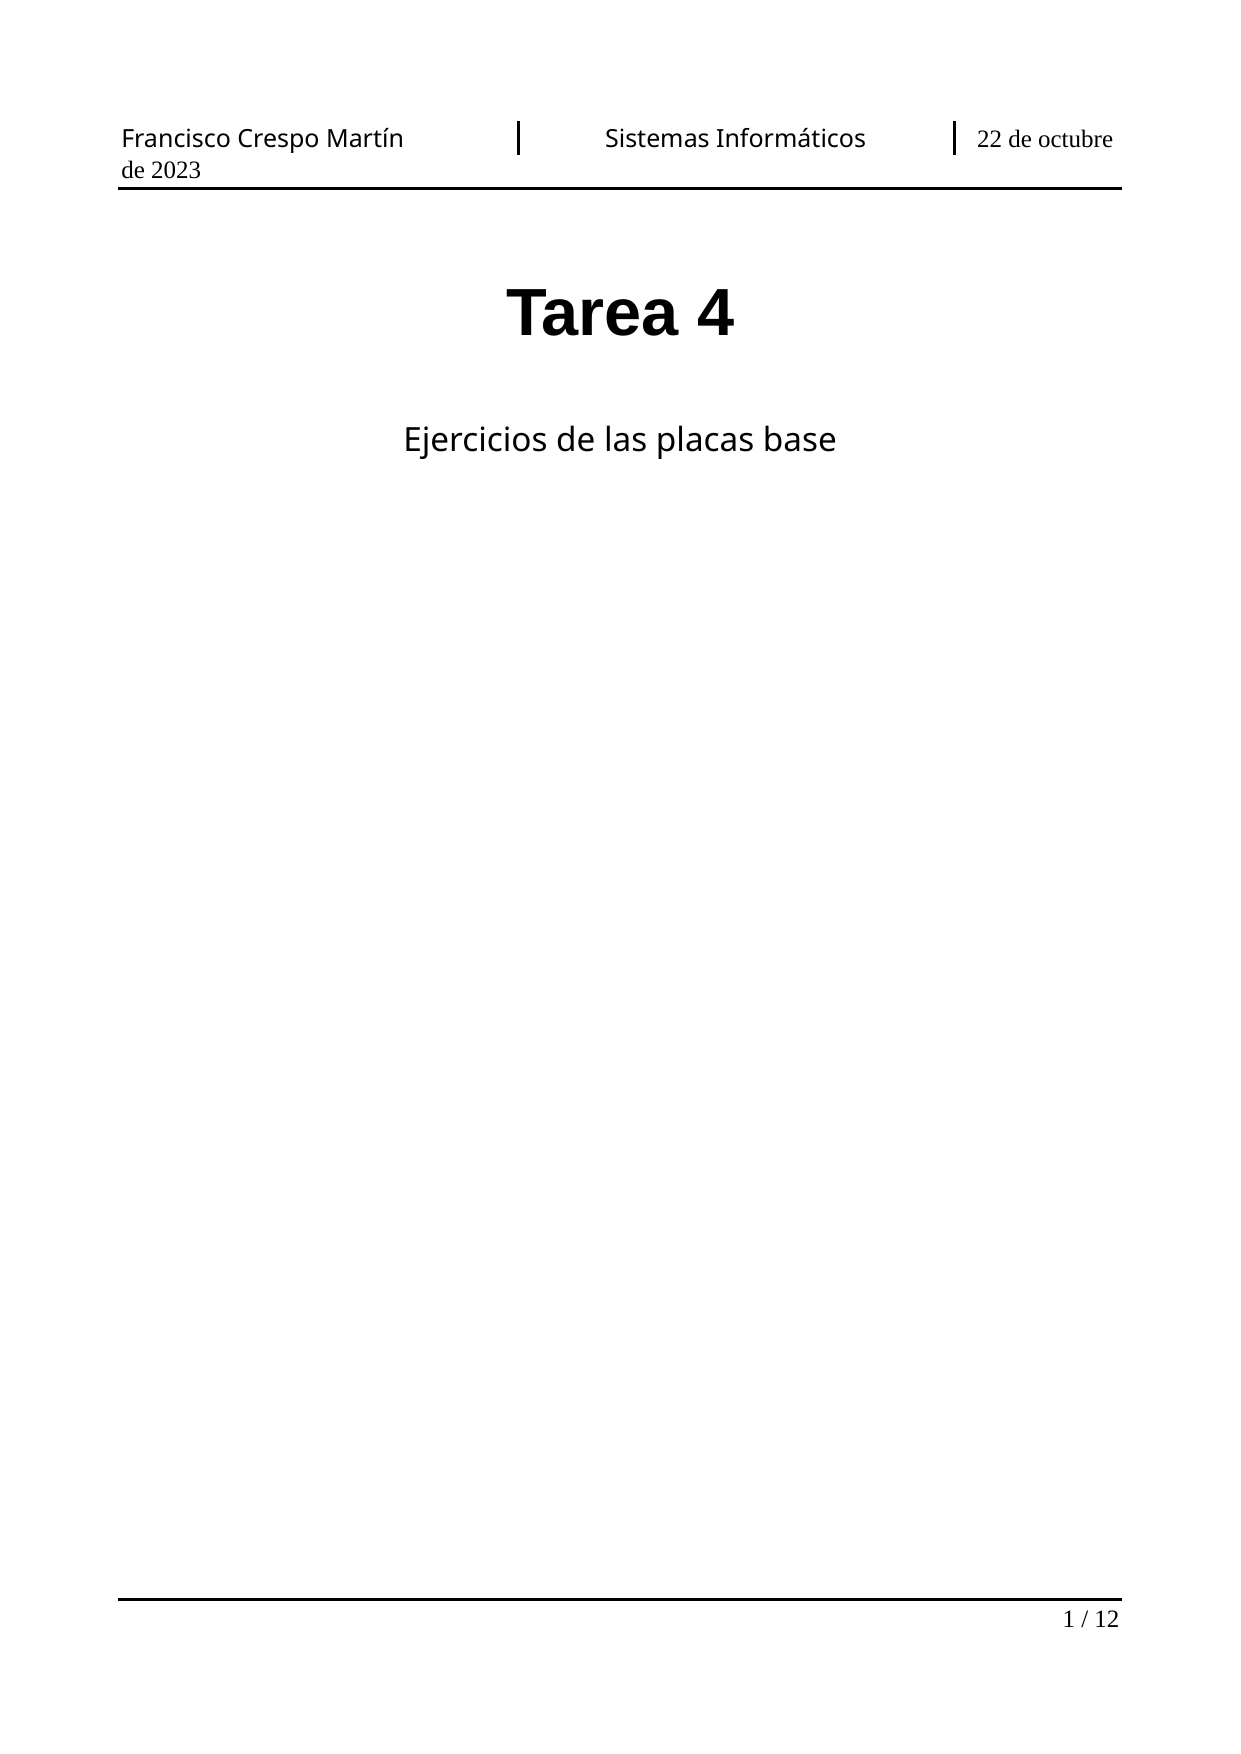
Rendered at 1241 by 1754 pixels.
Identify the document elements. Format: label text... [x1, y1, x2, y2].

title Tarea 4 [118, 273, 1122, 350]
text Ejercicios de las placas base [118, 416, 1122, 461]
